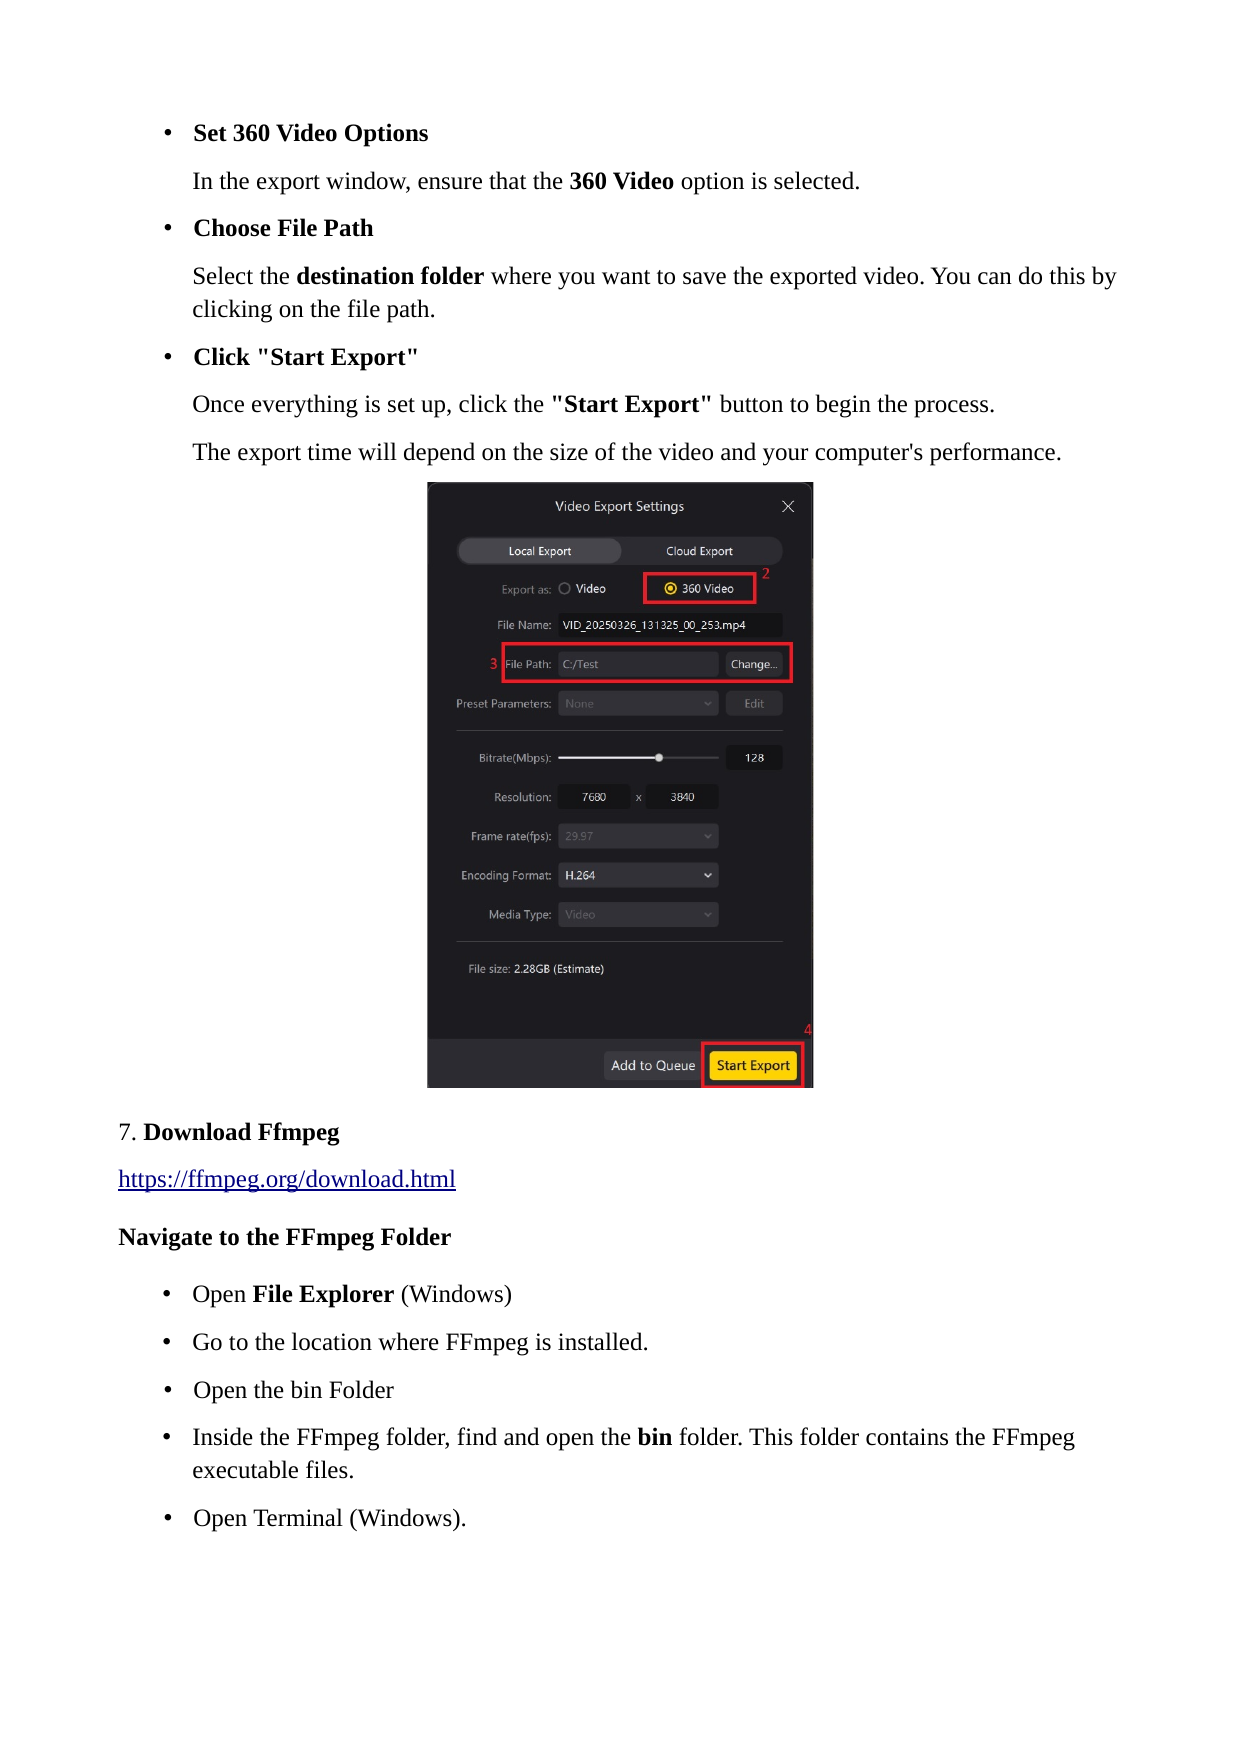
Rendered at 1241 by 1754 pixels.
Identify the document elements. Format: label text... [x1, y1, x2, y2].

list Click "Start Export" [164, 342, 1122, 370]
list Open File Explorer (Windows) [162, 1279, 1122, 1308]
list Choose File Path [164, 213, 1122, 242]
list In the export window, ensure that the 360 Video option is selected. [162, 166, 1122, 194]
list Select the destination folder where you want to save the exported video. You can do this by clicking on the file path. [162, 261, 1122, 323]
list Set 360 Video Options [164, 118, 1122, 147]
text Navigate to the FFmpeg Folder [118, 1222, 1122, 1251]
list Inside the FFmpeg folder, find and open the bin folder. This folder contains the FFmpeg executable files. [162, 1422, 1122, 1484]
list Open the bin Folder [164, 1375, 1122, 1403]
text https://ffmpeg.org/download.html [118, 1164, 1122, 1193]
text 7. Download Ffmpeg [118, 1117, 1122, 1146]
list Once everything is set up, click the "Start Export" button to begin the process. [162, 389, 1122, 418]
list Go to the location where FFmpeg is installed. [162, 1327, 1122, 1356]
list The export time will depend on the size of the video and your computer's performance. [162, 437, 1122, 466]
list Open Terminal (Windows). [164, 1503, 1122, 1532]
picture [427, 482, 814, 1088]
